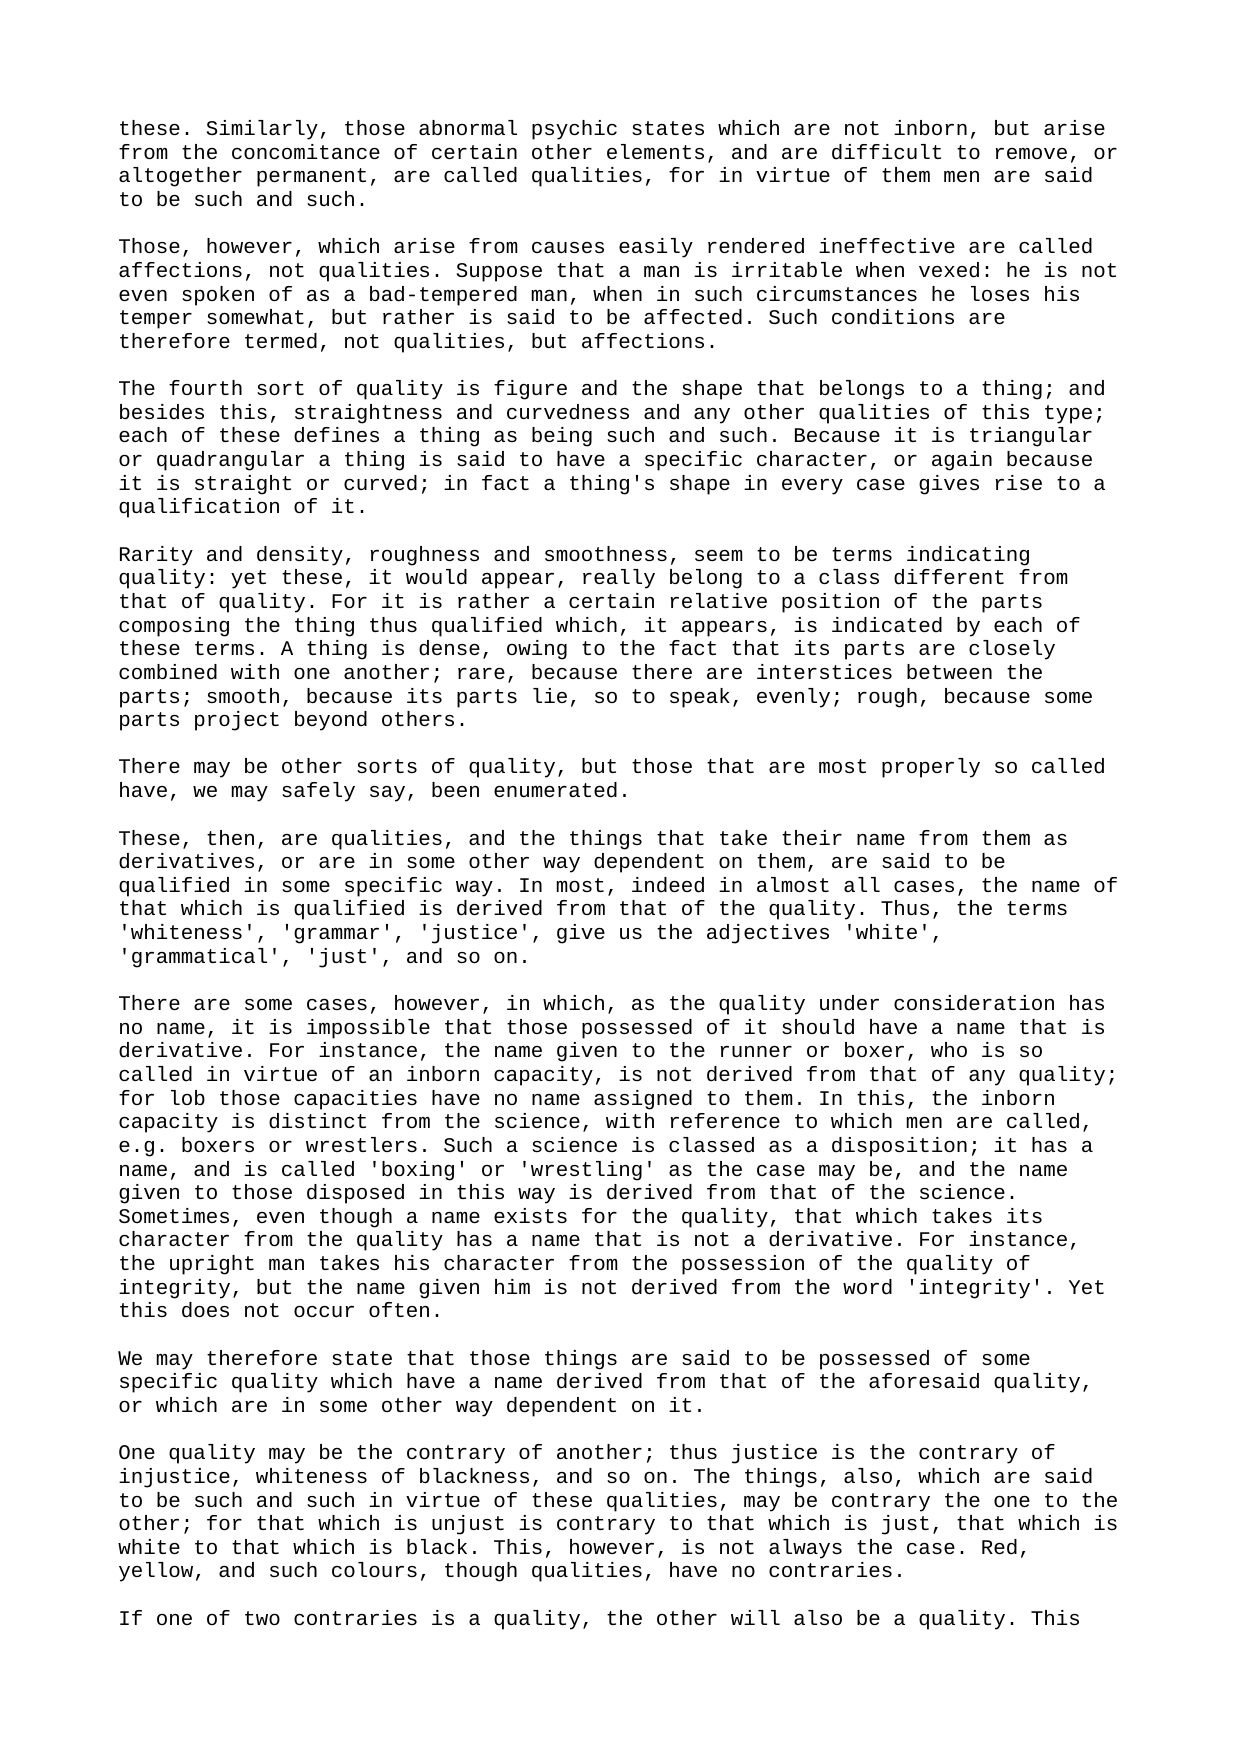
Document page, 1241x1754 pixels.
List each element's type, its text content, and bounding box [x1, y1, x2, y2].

text These, then, are qualities, and the things that take their name from them as derivatives, or are in some other way dependent on them, are said to be qualified in some specific way. In most, indeed in almost all cases, the name of that which is qualified is derived from that of the quality. Thus, the terms 'whiteness', 'grammar', 'justice', give us the adjectives 'white', 'grammatical', 'just', and so on. [118, 827, 1122, 969]
text There may be other sorts of quality, but those that are most properly so called have, we may safely say, been enumerated. [118, 757, 1122, 804]
text If one of two contraries is a quality, the other will also be a quality. This [118, 1608, 1122, 1631]
text We may therefore state that those things are said to be possessed of some specific quality which have a name derived from that of the aforesaid quality, or which are in some other way dependent on it. [118, 1348, 1122, 1419]
text Rarity and density, roughness and smoothness, seem to be terms indicating quality: yet these, it would appear, really belong to a class different from that of quality. For it is rather a certain relative position of the parts composing the thing thus qualified which, it appears, is indicated by each of these terms. A thing is dense, owing to the fact that its parts are closely combined with one another; rare, because there are interstices between the parts; smooth, because its parts lie, so to speak, evenly; rough, because some parts project beyond others. [118, 544, 1122, 733]
text The fourth sort of quality is figure and the shape that belongs to a thing; and besides this, straightness and curvedness and any other qualities of this type; each of these defines a thing as being such and such. Because it is triangular or quadrangular a thing is said to have a specific character, or again because it is straight or curved; in fact a thing's shape in every case gives rise to a qualification of it. [118, 378, 1122, 520]
text Those, however, which arise from causes easily rendered ineffective are called affections, not qualities. Suppose that a man is irritable when vexed: he is not even spoken of as a bad-tempered man, when in such circumstances he loses his temper somewhat, but rather is said to be affected. Such conditions are therefore termed, not qualities, but affections. [118, 236, 1122, 354]
text One quality may be the contrary of another; thus justice is the contrary of injustice, whiteness of blackness, and so on. The things, also, which are said to be such and such in virtue of these qualities, may be contrary the one to the other; for that which is unjust is contrary to that which is just, that which is white to that which is black. This, however, is not always the case. Red, yellow, and such colours, though qualities, have no contraries. [118, 1442, 1122, 1584]
text There are some cases, however, in which, as the quality under consideration has no name, it is impossible that those possessed of it should have a name that is derivative. For instance, the name given to the runner or boxer, who is so called in virtue of an inborn capacity, is not derived from that of any quality; for lob those capacities have no name assigned to them. In this, the inborn capacity is distinct from the science, with reference to which men are called, e.g. boxers or wrestlers. Such a science is classed as a disposition; it has a name, and is called 'boxing' or 'wrestling' as the case may be, and the name given to those disposed in this way is derived from that of the science. Sometimes, even though a name exists for the quality, that which takes its character from the quality has a name that is not a derivative. For instance, the upright man takes his character from the possession of the quality of integrity, but the name given him is not derived from the word 'integrity'. Yet this does not occur often. [118, 993, 1122, 1324]
text these. Similarly, those abnormal psychic states which are not inborn, but arise from the concomitance of certain other elements, and are difficult to remove, or altogether permanent, are called qualities, for in virtue of them men are said to be such and such. [118, 118, 1122, 213]
